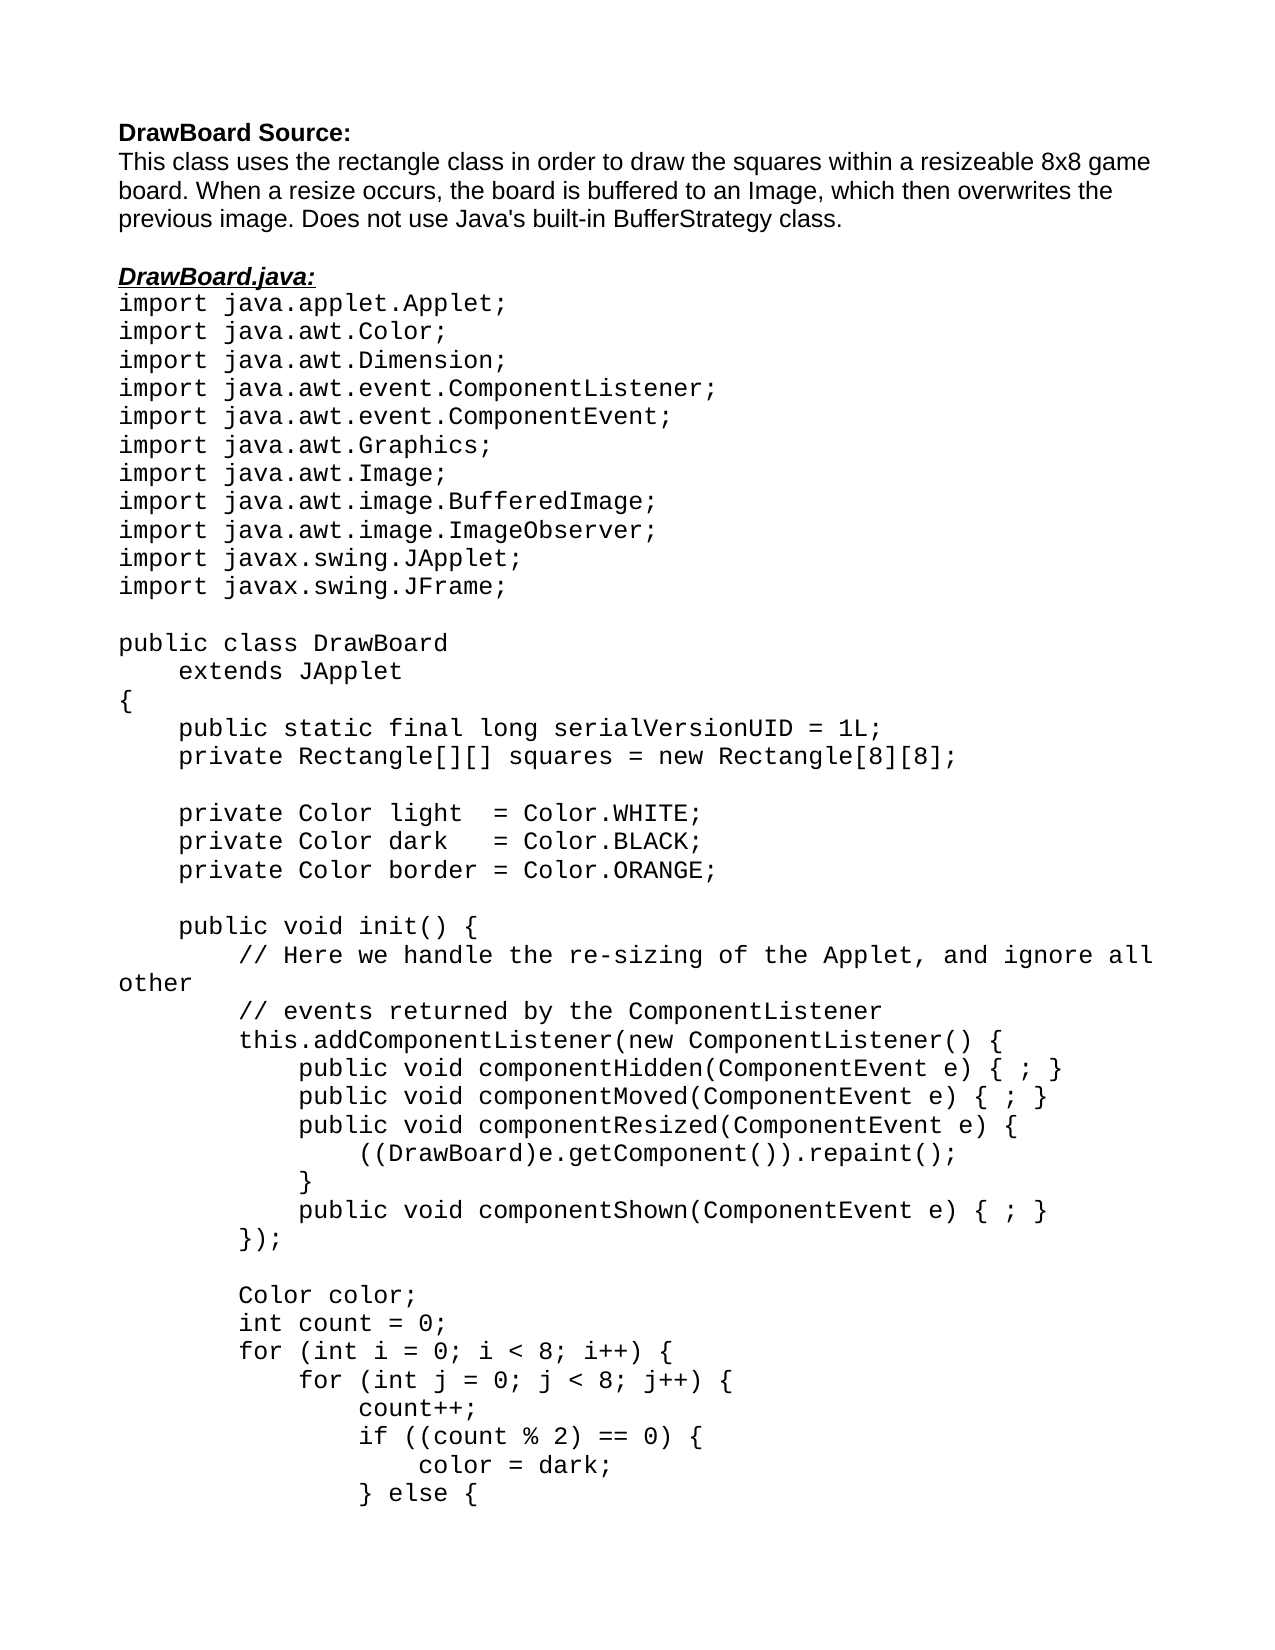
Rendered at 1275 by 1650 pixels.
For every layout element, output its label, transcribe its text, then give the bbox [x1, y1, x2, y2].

text public void componentResized(ComponentEvent e) { [118, 1112, 1157, 1141]
text import java.awt.image.ImageObserver; [118, 517, 1157, 546]
text this.addComponentListener(new ComponentListener() { [118, 1027, 1157, 1056]
text import java.awt.Color; [118, 319, 1157, 347]
text This class uses the rectangle class in order to draw the squares within a resizeable 8x8 game board. When a resize occurs, the board is buffered to an Image, which then overwrites the previous image. Does not use Java's built-in BufferStrategy class. [118, 147, 1157, 233]
text import java.awt.event.ComponentListener; [118, 376, 1157, 404]
text import java.awt.Graphics; [118, 432, 1157, 461]
text DrawBoard.java: [118, 262, 1157, 291]
text }); [118, 1226, 1157, 1254]
text private Color border = Color.ORANGE; [118, 857, 1157, 886]
text } [118, 1169, 1157, 1197]
text if ((count % 2) == 0) { [118, 1424, 1157, 1452]
text extends JApplet [118, 659, 1157, 687]
text // Here we handle the re-sizing of the Applet, and ignore all other [118, 942, 1157, 999]
text import javax.swing.JFrame; [118, 574, 1157, 602]
text import java.awt.Image; [118, 461, 1157, 489]
text import javax.swing.JApplet; [118, 546, 1157, 574]
text public static final long serialVersionUID = 1L; [118, 716, 1157, 744]
text private Rectangle[][] squares = new Rectangle[8][8]; [118, 744, 1157, 772]
text Color color; [118, 1282, 1157, 1311]
text import java.awt.Dimension; [118, 347, 1157, 376]
text color = dark; [118, 1452, 1157, 1481]
text // events returned by the ComponentListener [118, 999, 1157, 1027]
text import java.applet.Applet; [118, 291, 1157, 319]
text import java.awt.image.BufferedImage; [118, 489, 1157, 517]
text } else { [118, 1481, 1157, 1509]
text for (int i = 0; i < 8; i++) { [118, 1339, 1157, 1367]
text for (int j = 0; j < 8; j++) { [118, 1367, 1157, 1396]
text ((DrawBoard)e.getComponent()).repaint(); [118, 1141, 1157, 1169]
text public class DrawBoard [118, 631, 1157, 659]
text public void componentShown(ComponentEvent e) { ; } [118, 1197, 1157, 1226]
text count++; [118, 1396, 1157, 1424]
text private Color light = Color.WHITE; [118, 801, 1157, 829]
text DrawBoard Source: [118, 118, 1157, 147]
text int count = 0; [118, 1311, 1157, 1339]
text public void componentMoved(ComponentEvent e) { ; } [118, 1084, 1157, 1112]
text public void init() { [118, 914, 1157, 942]
text import java.awt.event.ComponentEvent; [118, 404, 1157, 432]
text public void componentHidden(ComponentEvent e) { ; } [118, 1056, 1157, 1084]
text private Color dark = Color.BLACK; [118, 829, 1157, 857]
text { [118, 687, 1157, 716]
